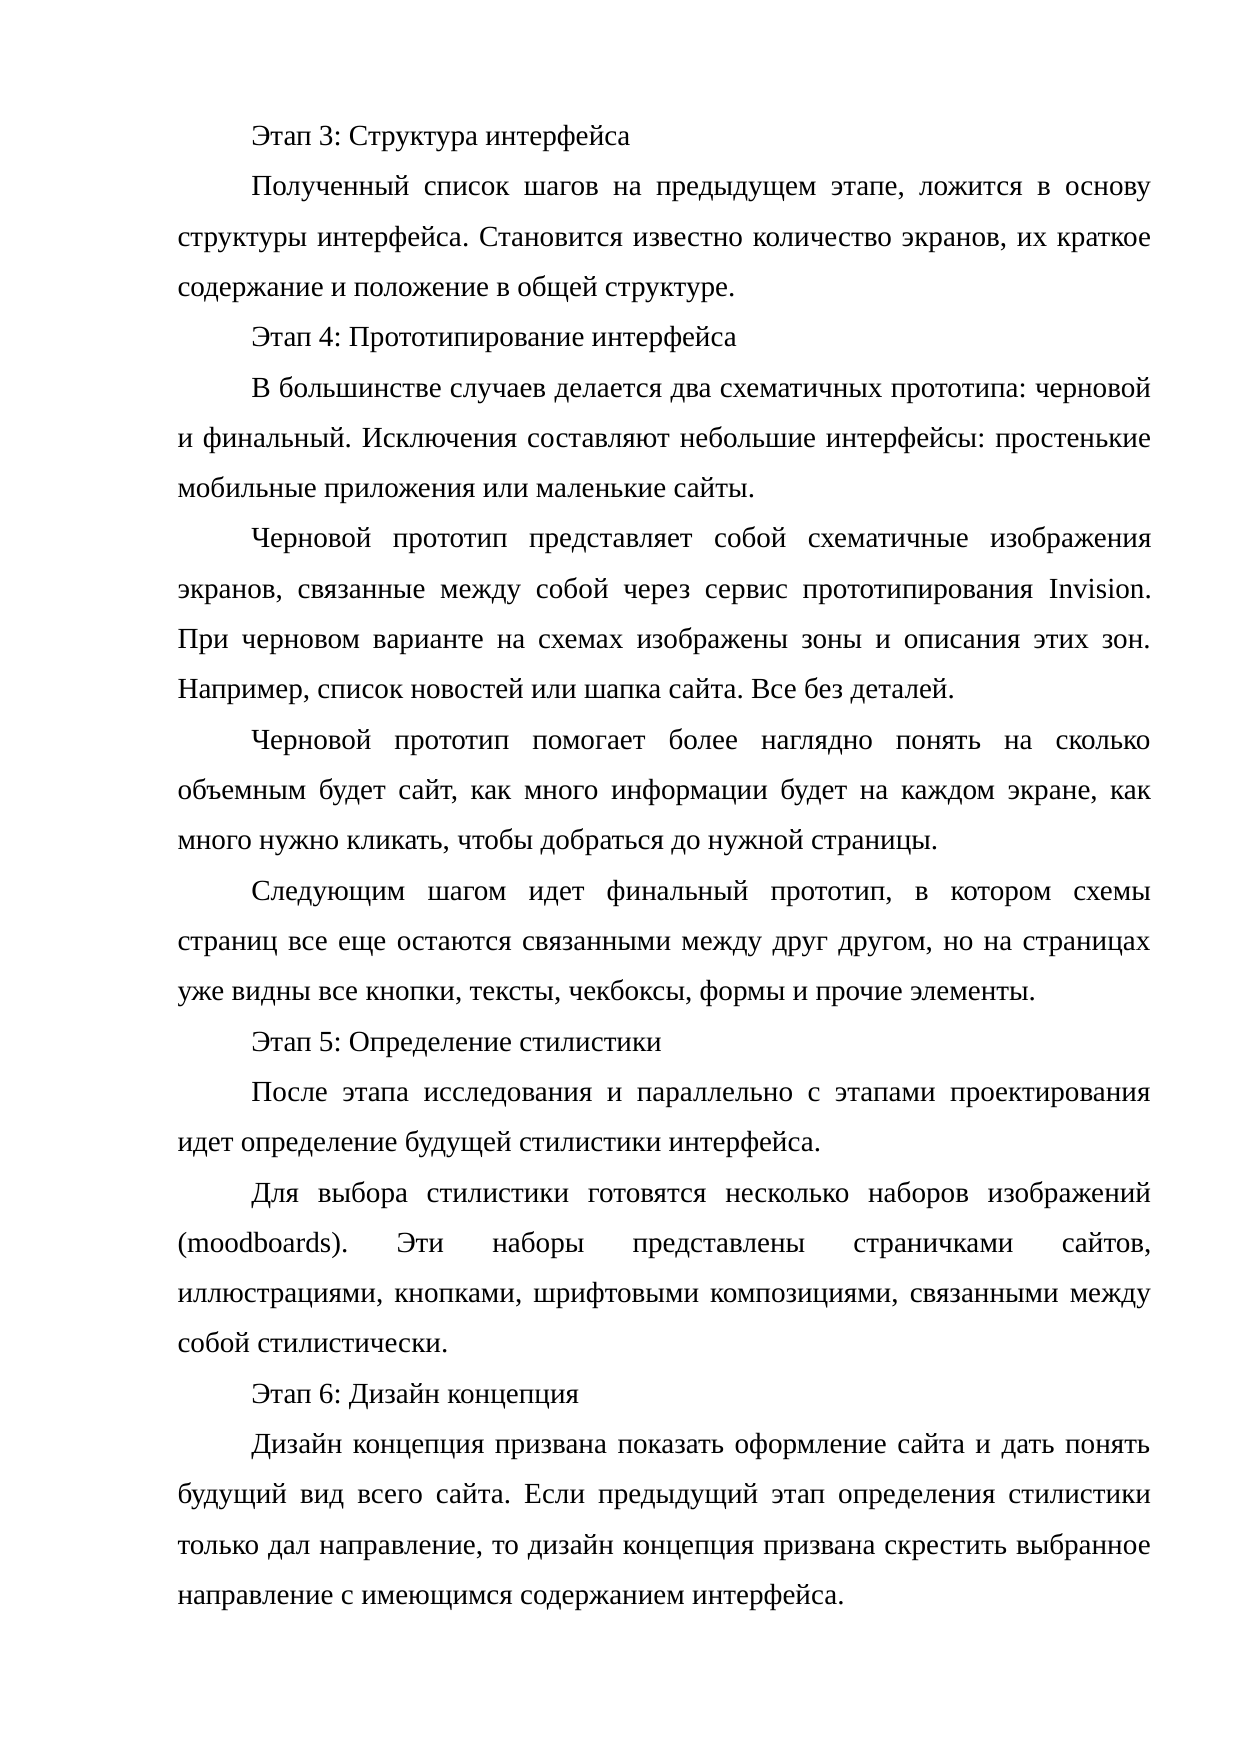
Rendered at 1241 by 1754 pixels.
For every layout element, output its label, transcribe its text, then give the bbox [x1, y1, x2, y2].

text Этап 3: Структура интерфейса [177, 118, 1152, 152]
text Этап 4: Прототипирование интерфейса [177, 319, 1152, 353]
text Для выбора стилистики готовятся несколько наборов изображений (moodboards). Эти наборы представлены страничками сайтов, иллюстрациями, кнопками, шрифтовыми композициями, связанными между собой стилистически. [177, 1175, 1152, 1359]
text Черновой прототип помогает более наглядно понять на сколько объемным будет сайт, как много информации будет на каждом экране, как много нужно кликать, чтобы добраться до нужной страницы. [177, 722, 1152, 856]
text В большинстве случаев делается два схематичных прототипа: черновой и финальный. Исключения составляют небольшие интерфейсы: простенькие мобильные приложения или маленькие сайты. [177, 370, 1152, 504]
text Следующим шагом идет финальный прототип, в котором схемы страниц все еще остаются связанными между друг другом, но на страницах уже видны все кнопки, тексты, чекбоксы, формы и прочие элементы. [177, 873, 1152, 1007]
text Дизайн концепция призвана показать оформление сайта и дать понять будущий вид всего сайта. Если предыдущий этап определения стилистики только дал направление, то дизайн концепция призвана скрестить выбранное направление с имеющимся содержанием интерфейса. [177, 1426, 1152, 1611]
text Этап 5: Определение стилистики [177, 1024, 1152, 1057]
text После этапа исследования и параллельно с этапами проектирования идет определение будущей стилистики интерфейса. [177, 1074, 1152, 1158]
text Этап 6: Дизайн концепция [177, 1376, 1152, 1409]
text Полученный список шагов на предыдущем этапе, ложится в основу структуры интерфейса. Становится известно количество экранов, их краткое содержание и положение в общей структуре. [177, 168, 1152, 303]
text Черновой прототип представляет собой схематичные изображения экранов, связанные между собой через сервис прототипирования Invision. При черновом варианте на схемах изображены зоны и описания этих зон. Например, список новостей или шапка сайта. Все без деталей. [177, 521, 1152, 705]
